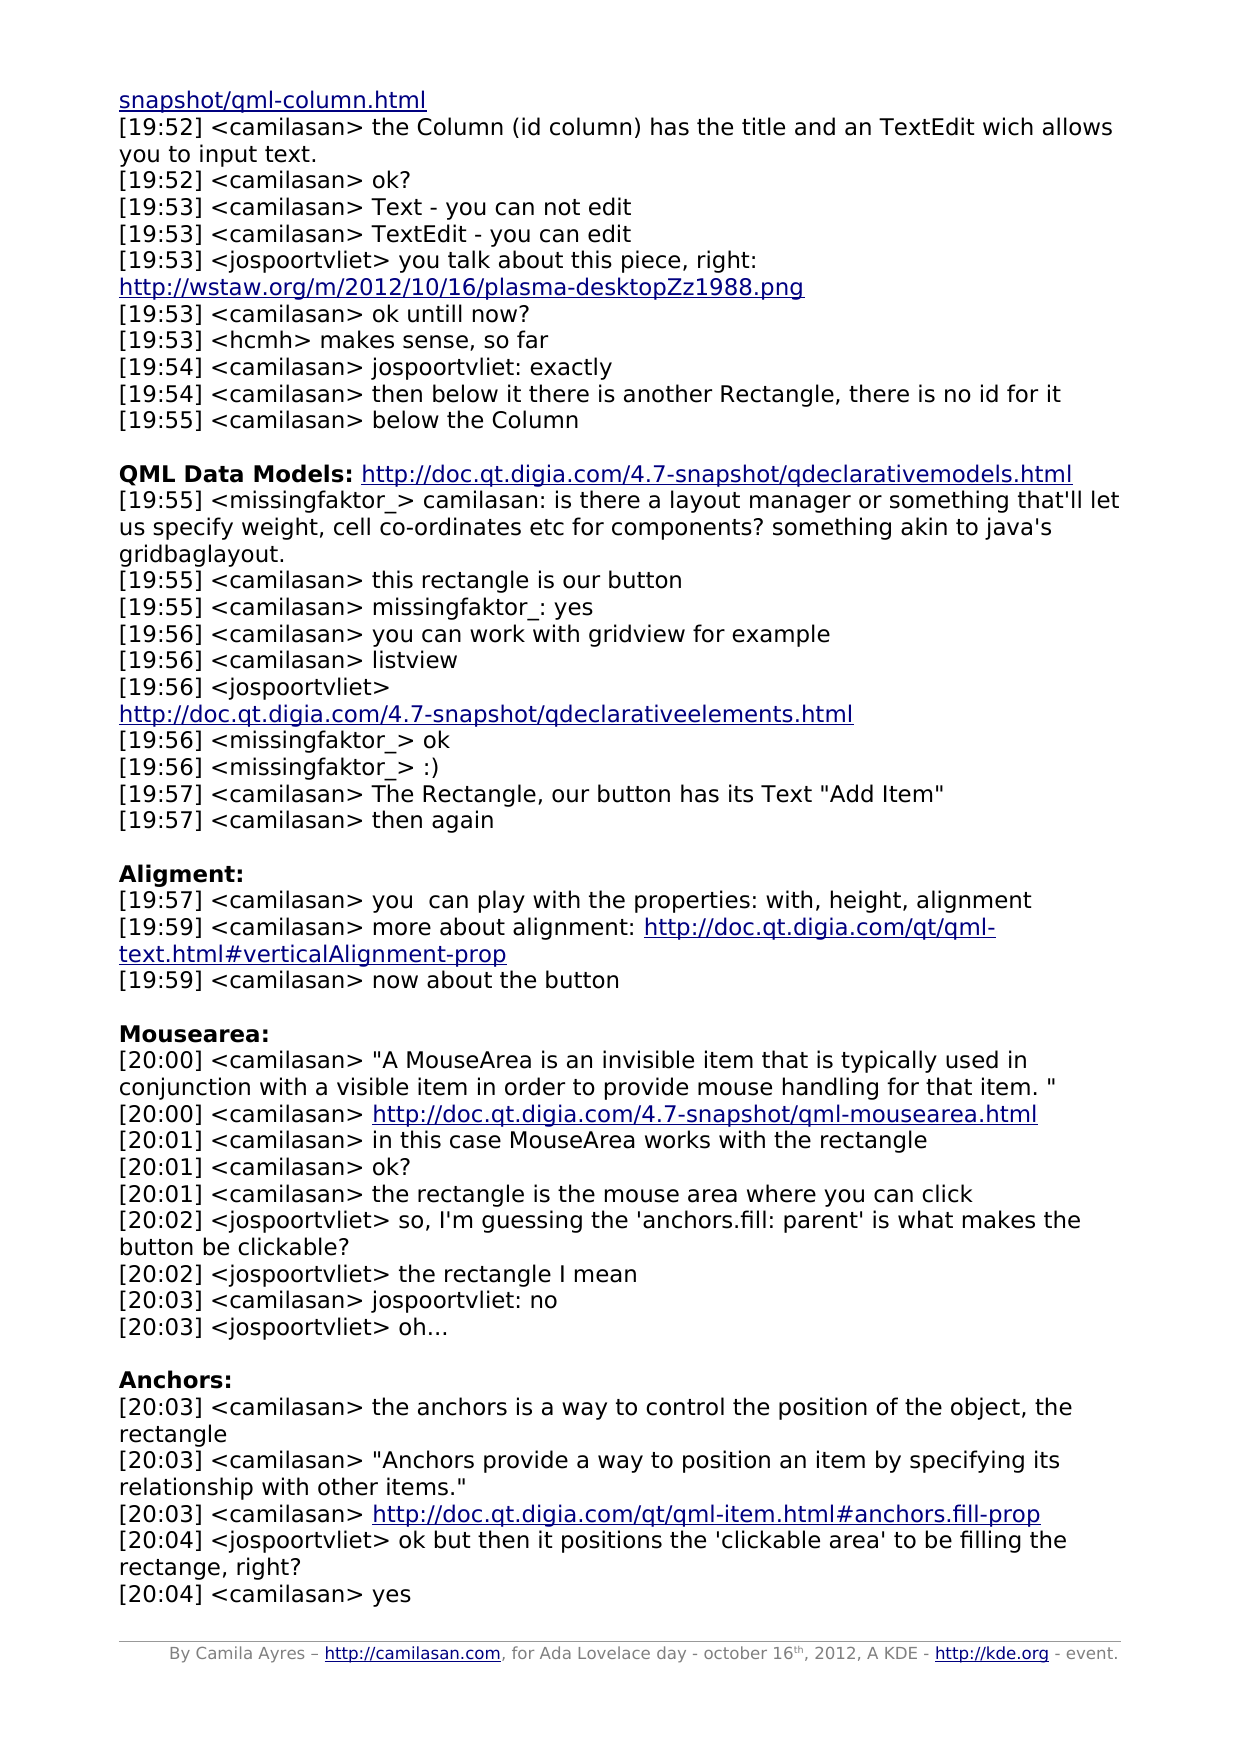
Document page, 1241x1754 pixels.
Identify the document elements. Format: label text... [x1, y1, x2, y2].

text [20:01] <camilasan> ok? [119, 1154, 1121, 1181]
text [19:56] <jospoortvliet> http://doc.qt.digia.com/4.7-snapshot/qdeclarativeelements.html [119, 674, 1121, 727]
text [19:59] <camilasan> now about the button [119, 967, 1121, 994]
text Anchors: [119, 1367, 1121, 1394]
text QML Data Models: http://doc.qt.digia.com/4.7-snapshot/qdeclarativemodels.html [119, 461, 1121, 487]
text [20:03] <jospoortvliet> oh... [119, 1314, 1121, 1341]
text [19:57] <camilasan> The Rectangle, our button has its Text "Add Item" [119, 781, 1121, 807]
text [19:55] <missingfaktor_> camilasan: is there a layout manager or something that'll let us specify weight, cell co-ordinates etc for components? something akin to java's gridbaglayout. [119, 487, 1121, 567]
text [20:04] <camilasan> yes [119, 1581, 1121, 1607]
text [20:02] <jospoortvliet> the rectangle I mean [119, 1261, 1121, 1287]
text [19:53] <camilasan> Text - you can not edit [119, 194, 1121, 221]
text [19:53] <jospoortvliet> you talk about this piece, right: http://wstaw.org/m/2012/10/16/plasma-desktopZz1988.png [119, 247, 1121, 301]
text [19:53] <hcmh> makes sense, so far [119, 327, 1121, 354]
text [20:01] <camilasan> the rectangle is the mouse area where you can click [119, 1181, 1121, 1207]
text [20:03] <camilasan> jospoortvliet: no [119, 1287, 1121, 1314]
text [20:01] <camilasan> in this case MouseArea works with the rectangle [119, 1127, 1121, 1154]
text [20:03] <camilasan> "Anchors provide a way to position an item by specifying its relationship with other items." [119, 1447, 1121, 1501]
text snapshot/qml-column.html [119, 87, 1121, 114]
text [19:56] <camilasan> you can work with gridview for example [119, 621, 1121, 647]
text [20:03] <camilasan> the anchors is a way to control the position of the object, the rectangle [119, 1394, 1121, 1447]
text [20:00] <camilasan> "A MouseArea is an invisible item that is typically used in conjunction with a visible item in order to provide mouse handling for that item. " [119, 1047, 1121, 1101]
text [19:55] <camilasan> below the Column [119, 407, 1121, 434]
text [19:56] <missingfaktor_> ok [119, 727, 1121, 754]
text [19:55] <camilasan> missingfaktor_: yes [119, 594, 1121, 621]
text [20:00] <camilasan> http://doc.qt.digia.com/4.7-snapshot/qml-mousearea.html [119, 1101, 1121, 1127]
text [20:03] <camilasan> http://doc.qt.digia.com/qt/qml-item.html#anchors.fill-prop [119, 1501, 1121, 1527]
text [19:59] <camilasan> more about alignment: http://doc.qt.digia.com/qt/qml-text.html#verticalAlignment-prop [119, 914, 1121, 967]
text [20:02] <jospoortvliet> so, I'm guessing the 'anchors.fill: parent' is what makes the button be clickable? [119, 1207, 1121, 1261]
text [20:04] <jospoortvliet> ok but then it positions the 'clickable area' to be filling the rectange, right? [119, 1527, 1121, 1581]
text [19:57] <camilasan> you can play with the properties: with, height, alignment [119, 887, 1121, 914]
text [19:56] <missingfaktor_> :) [119, 754, 1121, 781]
text [19:54] <camilasan> then below it there is another Rectangle, there is no id for it [119, 381, 1121, 407]
text [19:55] <camilasan> this rectangle is our button [119, 567, 1121, 594]
text Aligment: [119, 861, 1121, 887]
text [19:53] <camilasan> TextEdit - you can edit [119, 221, 1121, 247]
text [19:53] <camilasan> ok untill now? [119, 301, 1121, 327]
text [19:57] <camilasan> then again [119, 807, 1121, 834]
text [19:52] <camilasan> ok? [119, 167, 1121, 194]
text Mousearea: [119, 1021, 1121, 1047]
text [19:52] <camilasan> the Column (id column) has the title and an TextEdit wich allows you to input text. [119, 114, 1121, 167]
text [19:56] <camilasan> listview [119, 647, 1121, 674]
text [19:54] <camilasan> jospoortvliet: exactly [119, 354, 1121, 381]
